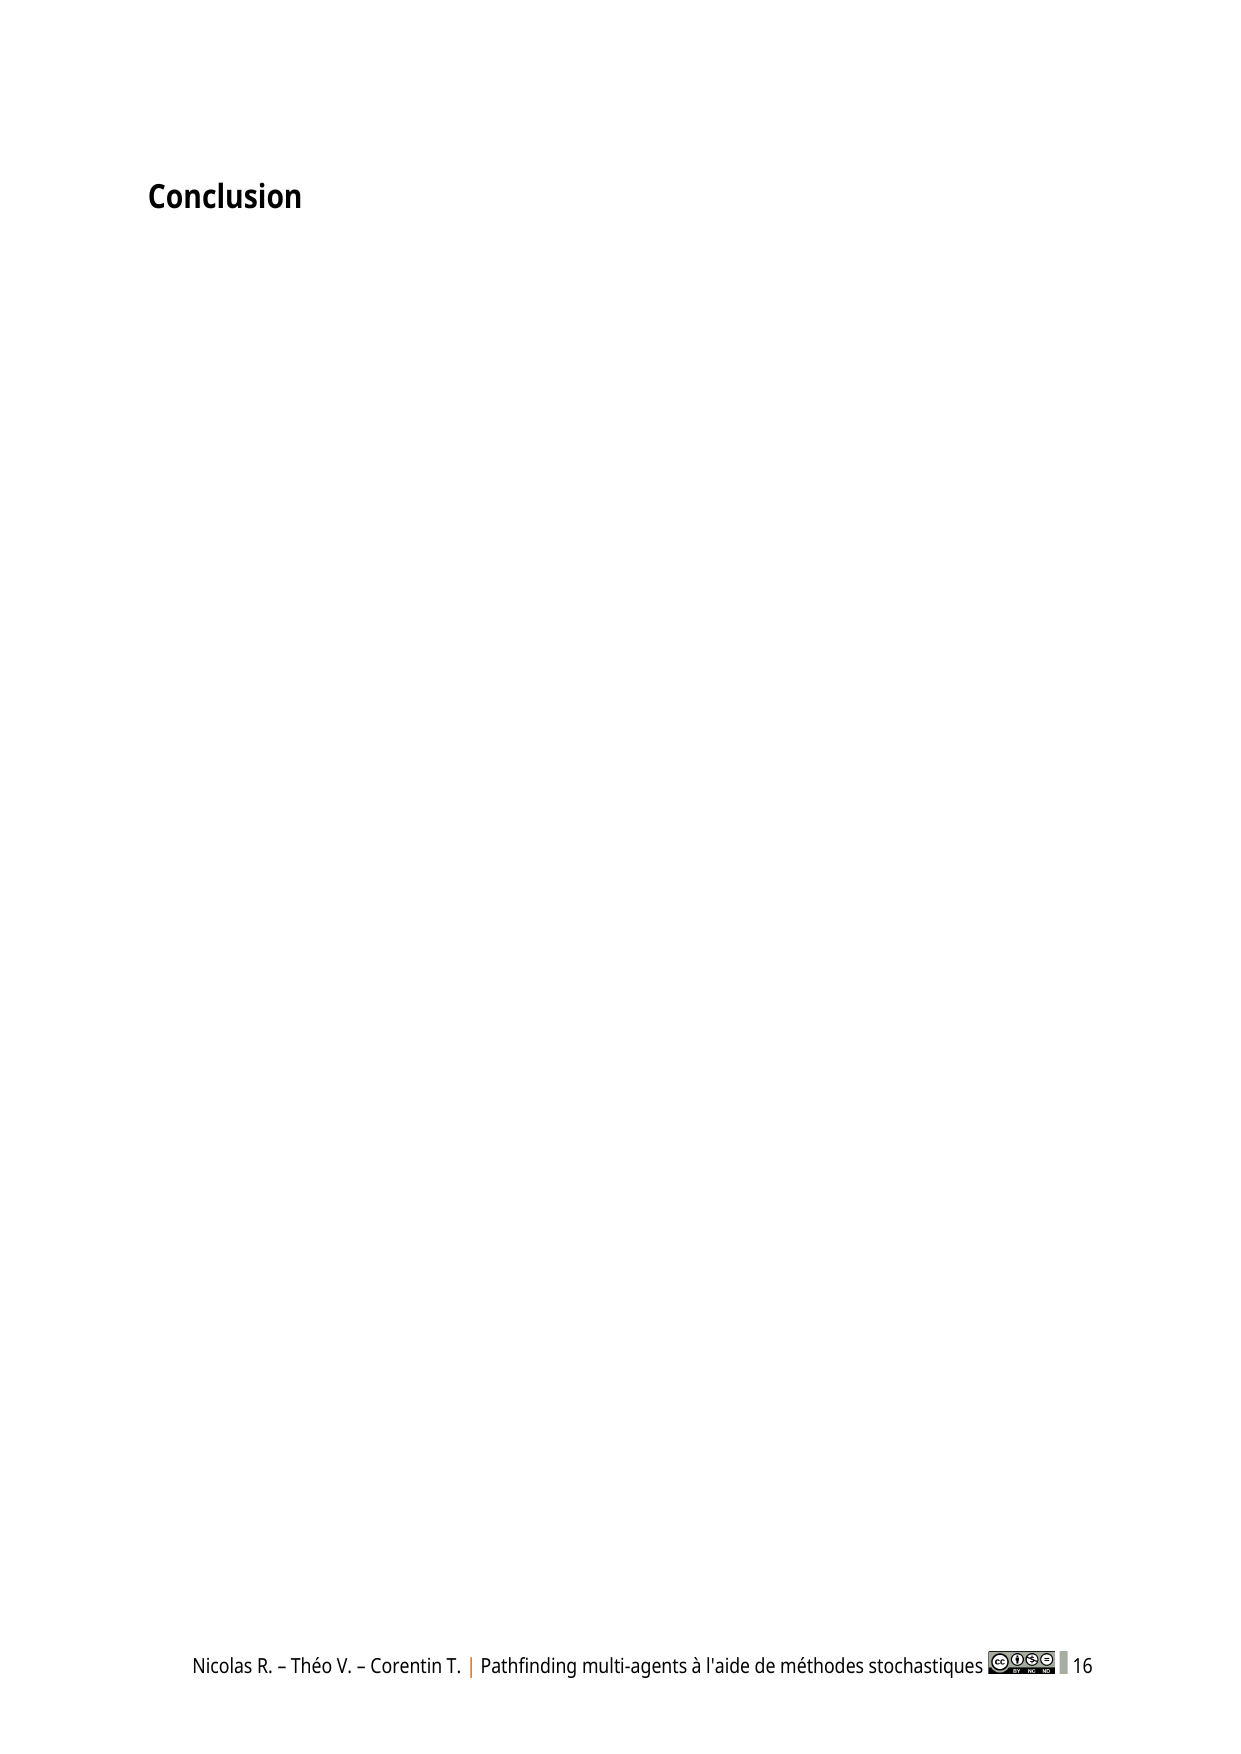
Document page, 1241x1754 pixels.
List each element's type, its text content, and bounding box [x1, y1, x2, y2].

subtitle Conclusion [148, 173, 1092, 218]
picture [988, 1651, 1055, 1674]
picture [1059, 1651, 1068, 1674]
